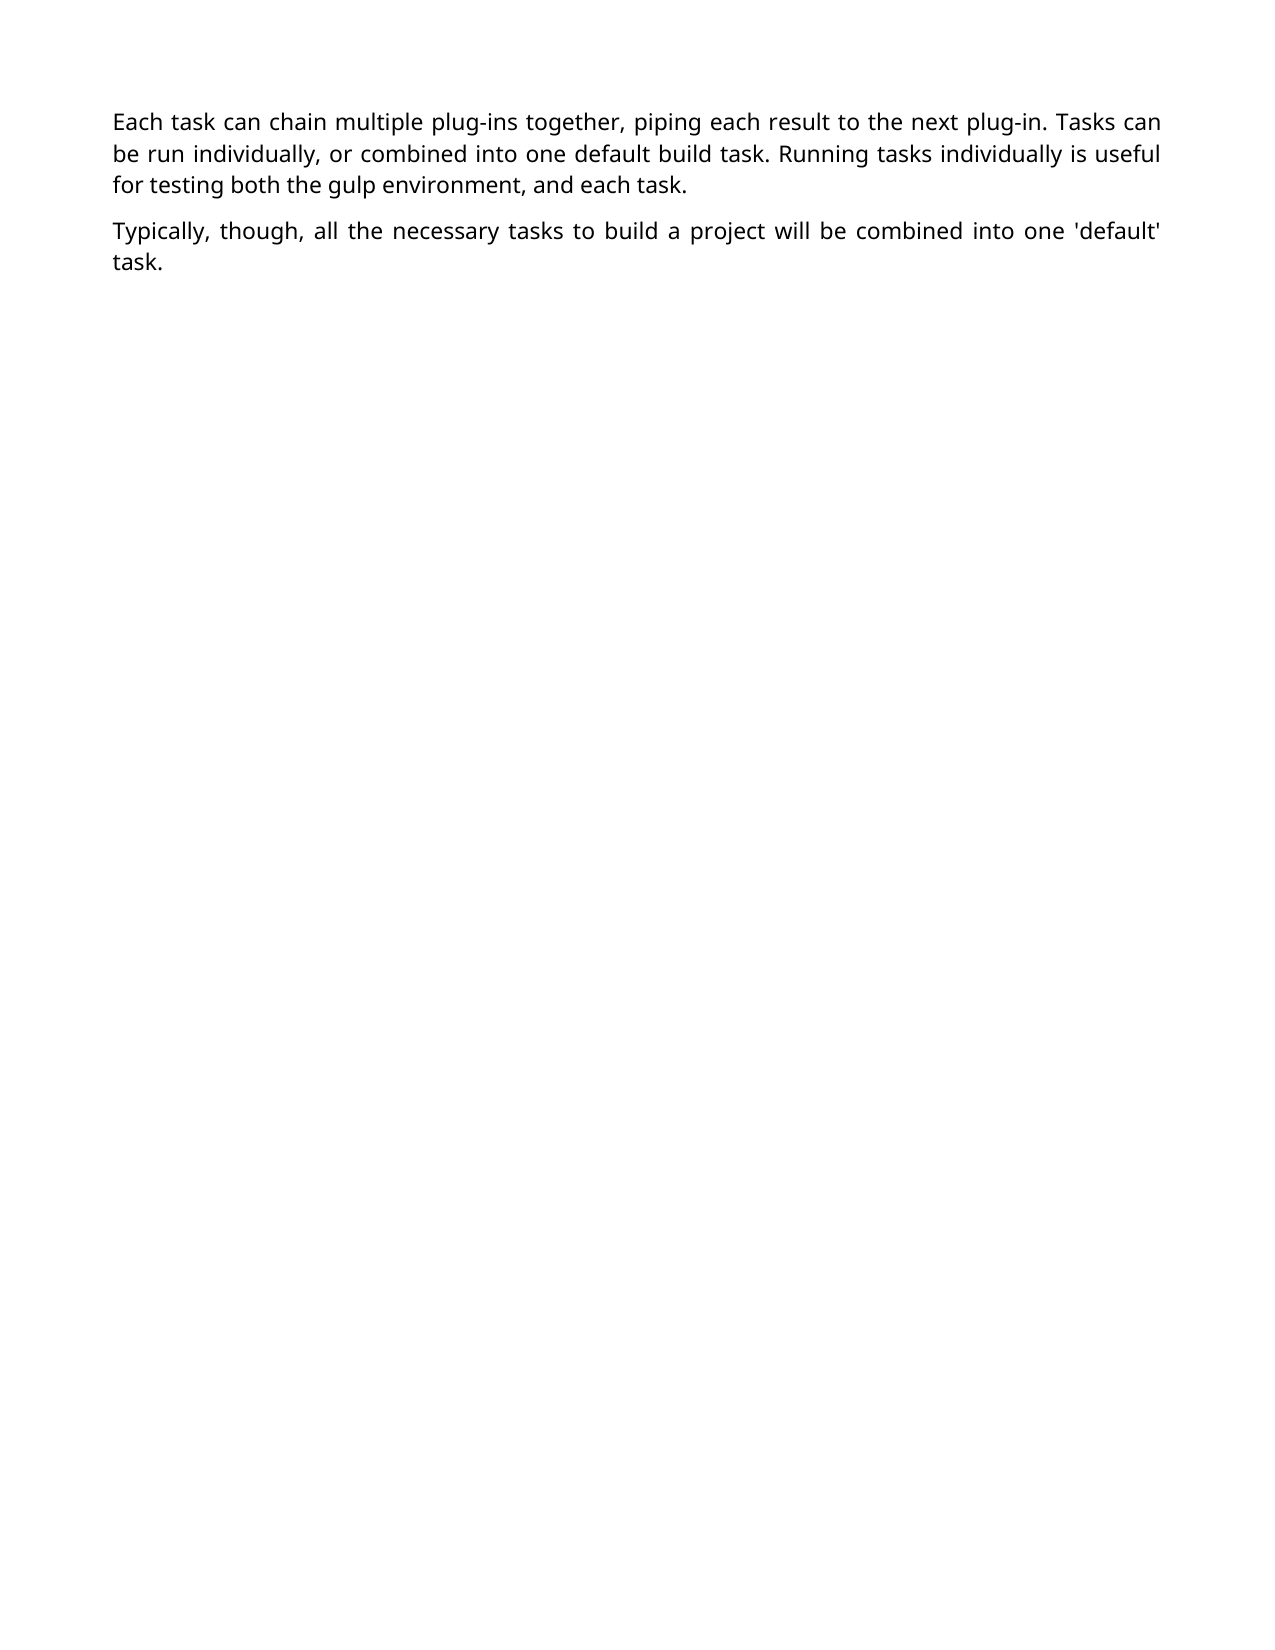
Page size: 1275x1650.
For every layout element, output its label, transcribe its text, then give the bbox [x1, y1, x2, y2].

text Each task can chain multiple plug-ins together, piping each result to the next plug-in. Tasks can be run individually, or combined into one default build task. Running tasks individually is useful for testing both the gulp environment, and each task. [112, 106, 1162, 200]
text Typically, though, all the necessary tasks to build a project will be combined into one 'default' task. [112, 215, 1162, 277]
